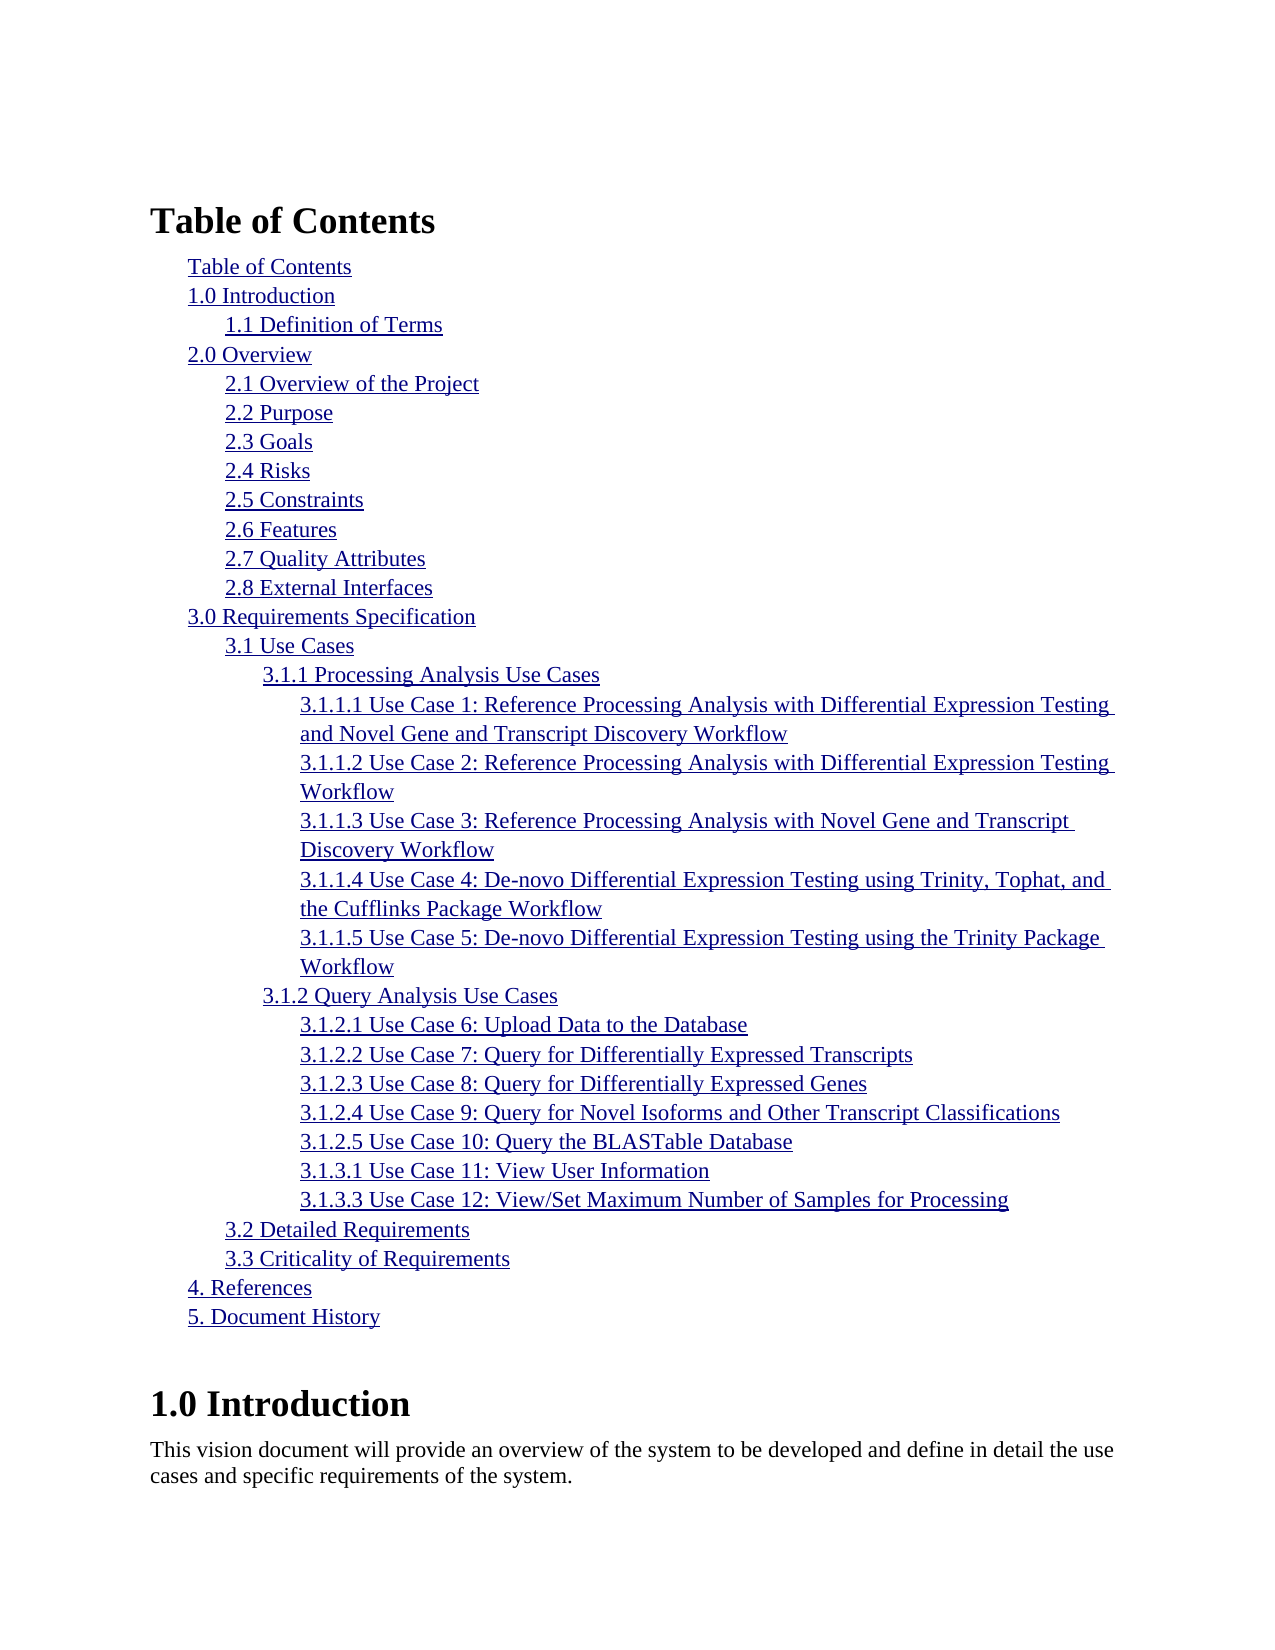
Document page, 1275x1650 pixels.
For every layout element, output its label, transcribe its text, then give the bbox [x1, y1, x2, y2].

text 3.1.2.5 Use Case 10: Query the BLASTable Database [300, 1129, 1125, 1154]
text 3.1.1.1 Use Case 1: Reference Processing Analysis with Differential Expression Testing and Novel Gene and Transcript Discovery Workflow [300, 692, 1125, 746]
text 2.2 Purpose [225, 400, 1125, 425]
text 3.1.3.3 Use Case 12: View/Set Maximum Number of Samples for Processing [300, 1187, 1125, 1213]
subtitle Table of Contents [150, 200, 1125, 242]
text 3.1.2.2 Use Case 7: Query for Differentially Expressed Transcripts [300, 1042, 1125, 1067]
text 2.6 Features [225, 517, 1125, 542]
text 2.3 Goals [225, 429, 1125, 454]
text 2.8 External Interfaces [225, 575, 1125, 600]
text 4. References [187, 1275, 1125, 1300]
text 1.0 Introduction [187, 283, 1125, 309]
text 3.1.2.4 Use Case 9: Query for Novel Isoforms and Other Transcript Classifications [300, 1100, 1125, 1125]
text 3.3 Criticality of Requirements [225, 1246, 1125, 1271]
text 3.1.1 Processing Analysis Use Cases [262, 662, 1125, 688]
text 3.1.1.3 Use Case 3: Reference Processing Analysis with Novel Gene and Transcript Discovery Workflow [300, 808, 1125, 863]
text 3.1.2.1 Use Case 6: Upload Data to the Database [300, 1012, 1125, 1038]
text This vision document will provide an overview of the system to be developed and define in detail the use cases and specific requirements of the system. [150, 1437, 1125, 1488]
text 3.2 Detailed Requirements [225, 1217, 1125, 1242]
text 2.1 Overview of the Project [225, 371, 1125, 396]
text Table of Contents [187, 254, 1125, 279]
text 3.1.2 Query Analysis Use Cases [262, 983, 1125, 1009]
text 2.4 Risks [225, 458, 1125, 484]
text 3.0 Requirements Specification [187, 604, 1125, 629]
subtitle 1.0 Introduction [150, 1383, 1125, 1425]
text 5. Document History [187, 1304, 1125, 1329]
text 3.1.1.4 Use Case 4: De-novo Differential Expression Testing using Trinity, Tophat, and the Cufflinks Package Workflow [300, 867, 1125, 921]
text 3.1 Use Cases [225, 633, 1125, 659]
text 3.1.1.5 Use Case 5: De-novo Differential Expression Testing using the Trinity Package Workflow [300, 925, 1125, 979]
text 2.0 Overview [187, 342, 1125, 367]
text 2.5 Constraints [225, 487, 1125, 513]
text 3.1.1.2 Use Case 2: Reference Processing Analysis with Differential Expression Testing Workflow [300, 750, 1125, 804]
text 1.1 Definition of Terms [225, 312, 1125, 338]
text 3.1.2.3 Use Case 8: Query for Differentially Expressed Genes [300, 1071, 1125, 1096]
text 3.1.3.1 Use Case 11: View User Information [300, 1158, 1125, 1184]
text 2.7 Quality Attributes [225, 546, 1125, 571]
